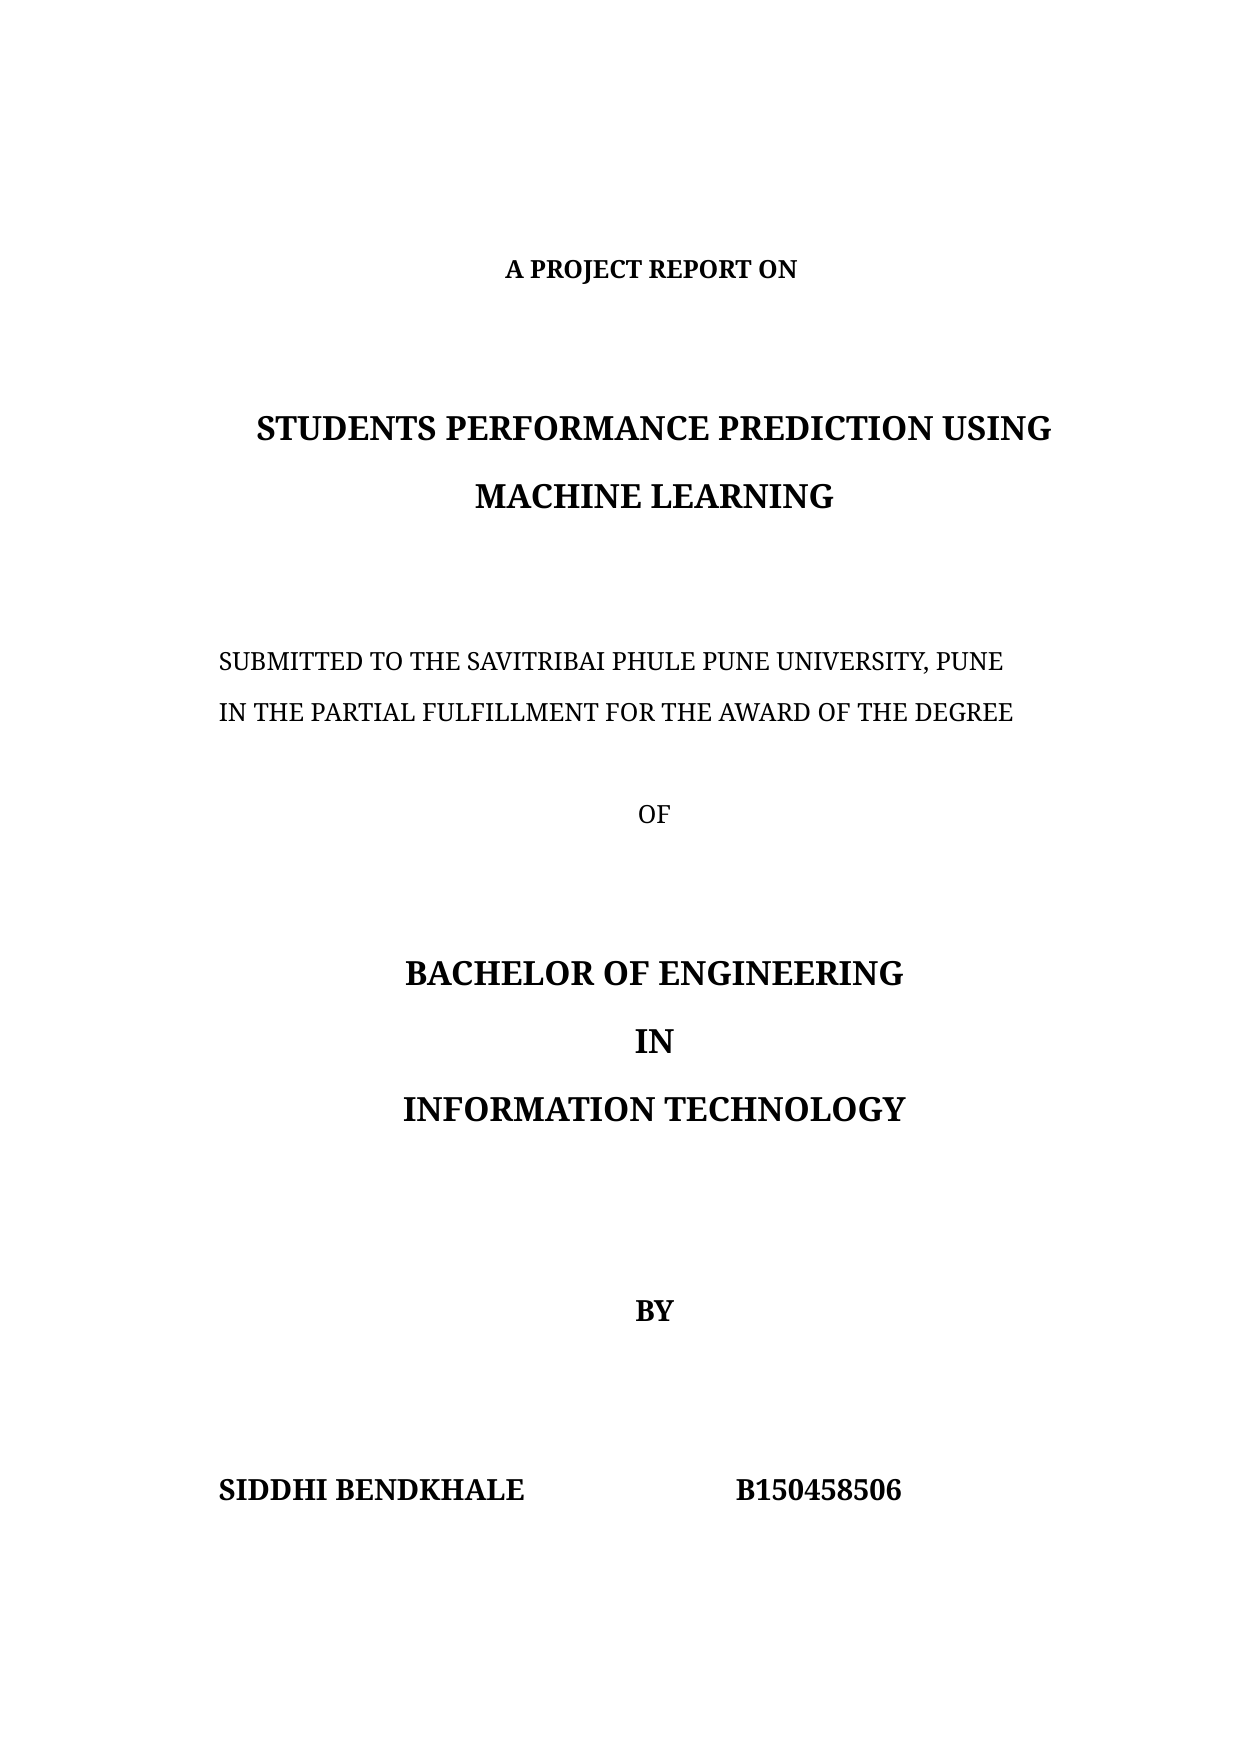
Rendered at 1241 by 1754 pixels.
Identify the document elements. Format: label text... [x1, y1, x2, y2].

text INFORMATION TECHNOLOGY [218, 1086, 1090, 1131]
text BY [218, 1290, 1090, 1330]
text IN THE PARTIAL FULFILLMENT FOR THE AWARD OF THE DEGREE [218, 694, 1090, 729]
text BACHELOR OF ENGINEERING [218, 950, 1090, 995]
text IN [218, 1018, 1090, 1063]
text OF [218, 797, 1090, 831]
text STUDENTS PERFORMANCE PREDICTION USING MACHINE LEARNING [218, 405, 1090, 519]
text A PROJECT REPORT ON [218, 252, 1090, 286]
text SIDDHI BENDKHALE B150458506 [218, 1469, 1090, 1508]
text SUBMITTED TO THE SAVITRIBAI PHULE PUNE UNIVERSITY, PUNE [218, 643, 1090, 678]
